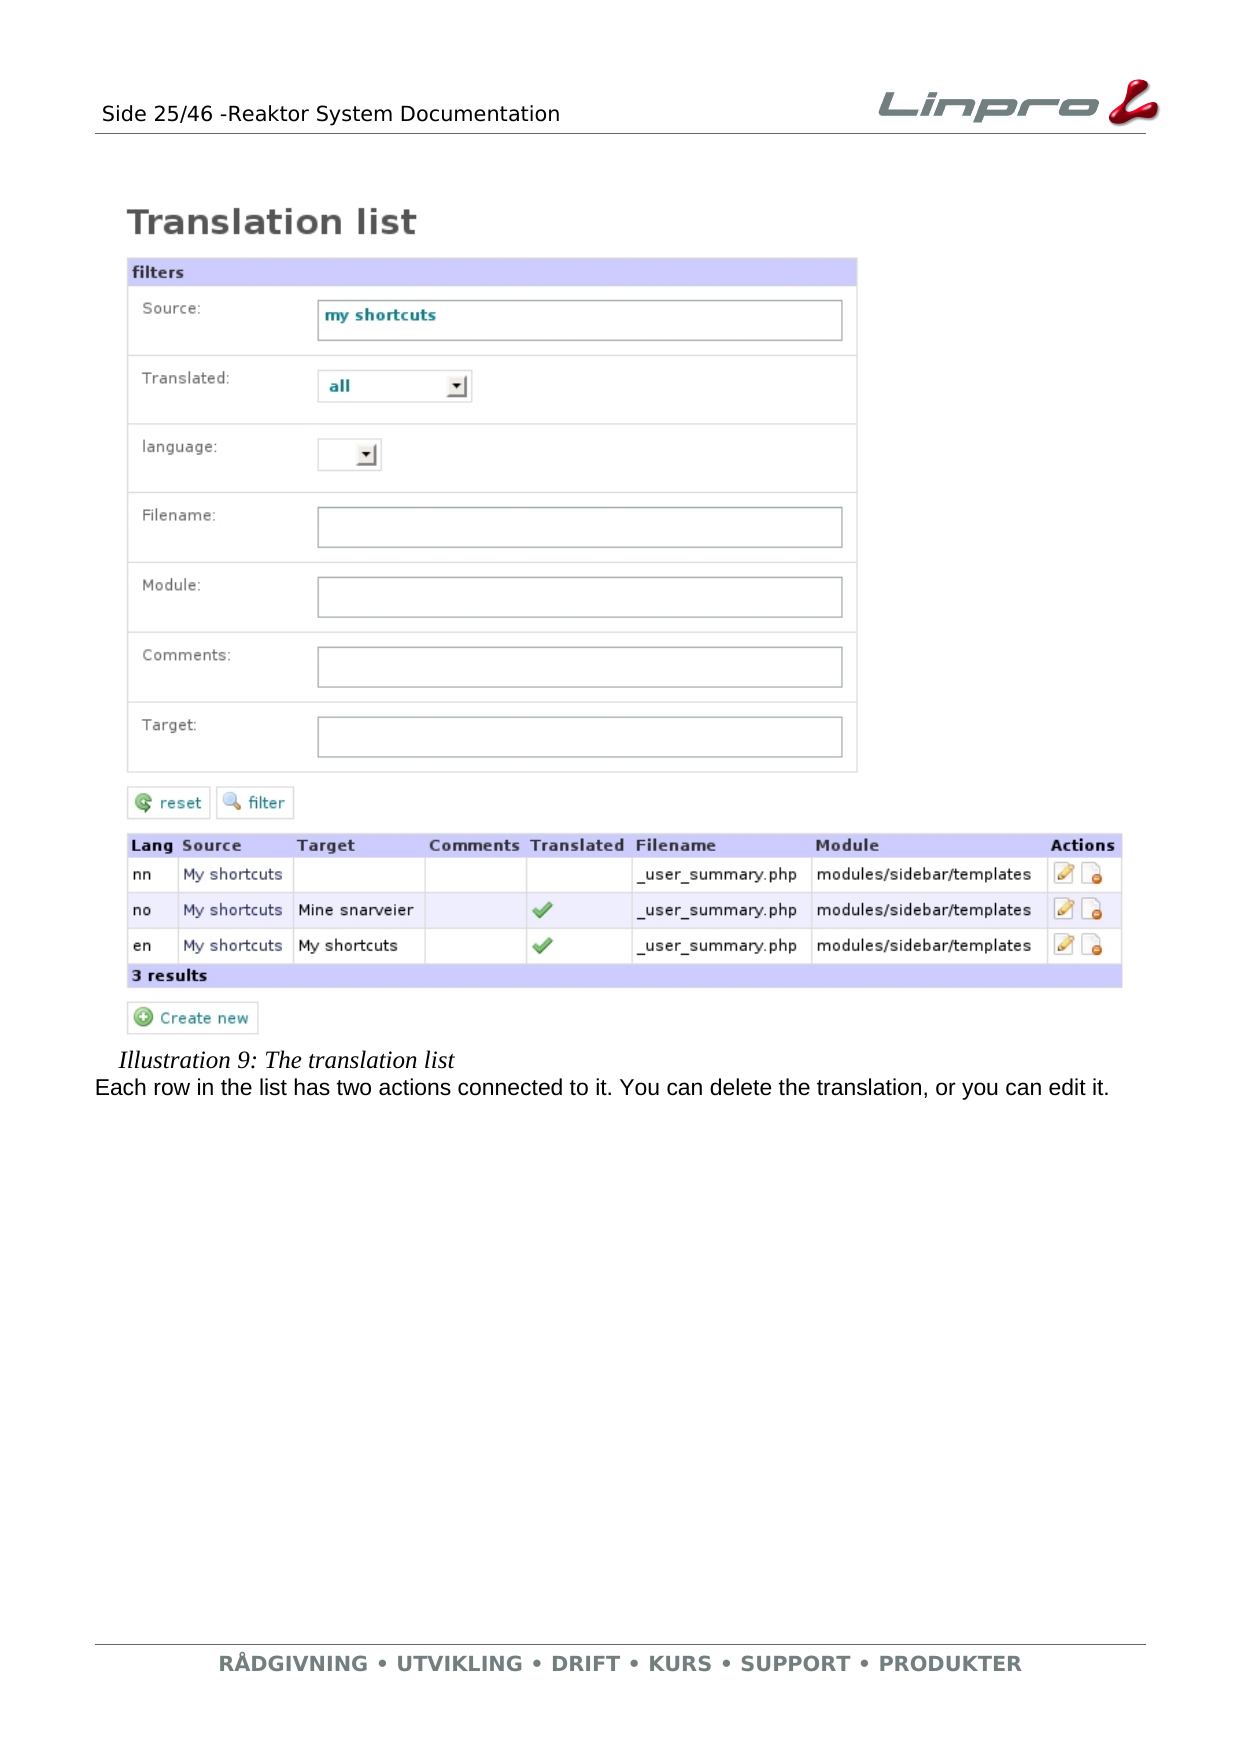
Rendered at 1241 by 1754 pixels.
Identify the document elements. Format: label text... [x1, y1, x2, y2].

text Each row in the list has two actions connected to it. You can delete the translation, or you can edit it. [94, 579, 1146, 1100]
picture [123, 200, 1128, 1047]
text Illustration 9: The translation list [118, 176, 1122, 1074]
picture [878, 78, 1162, 128]
